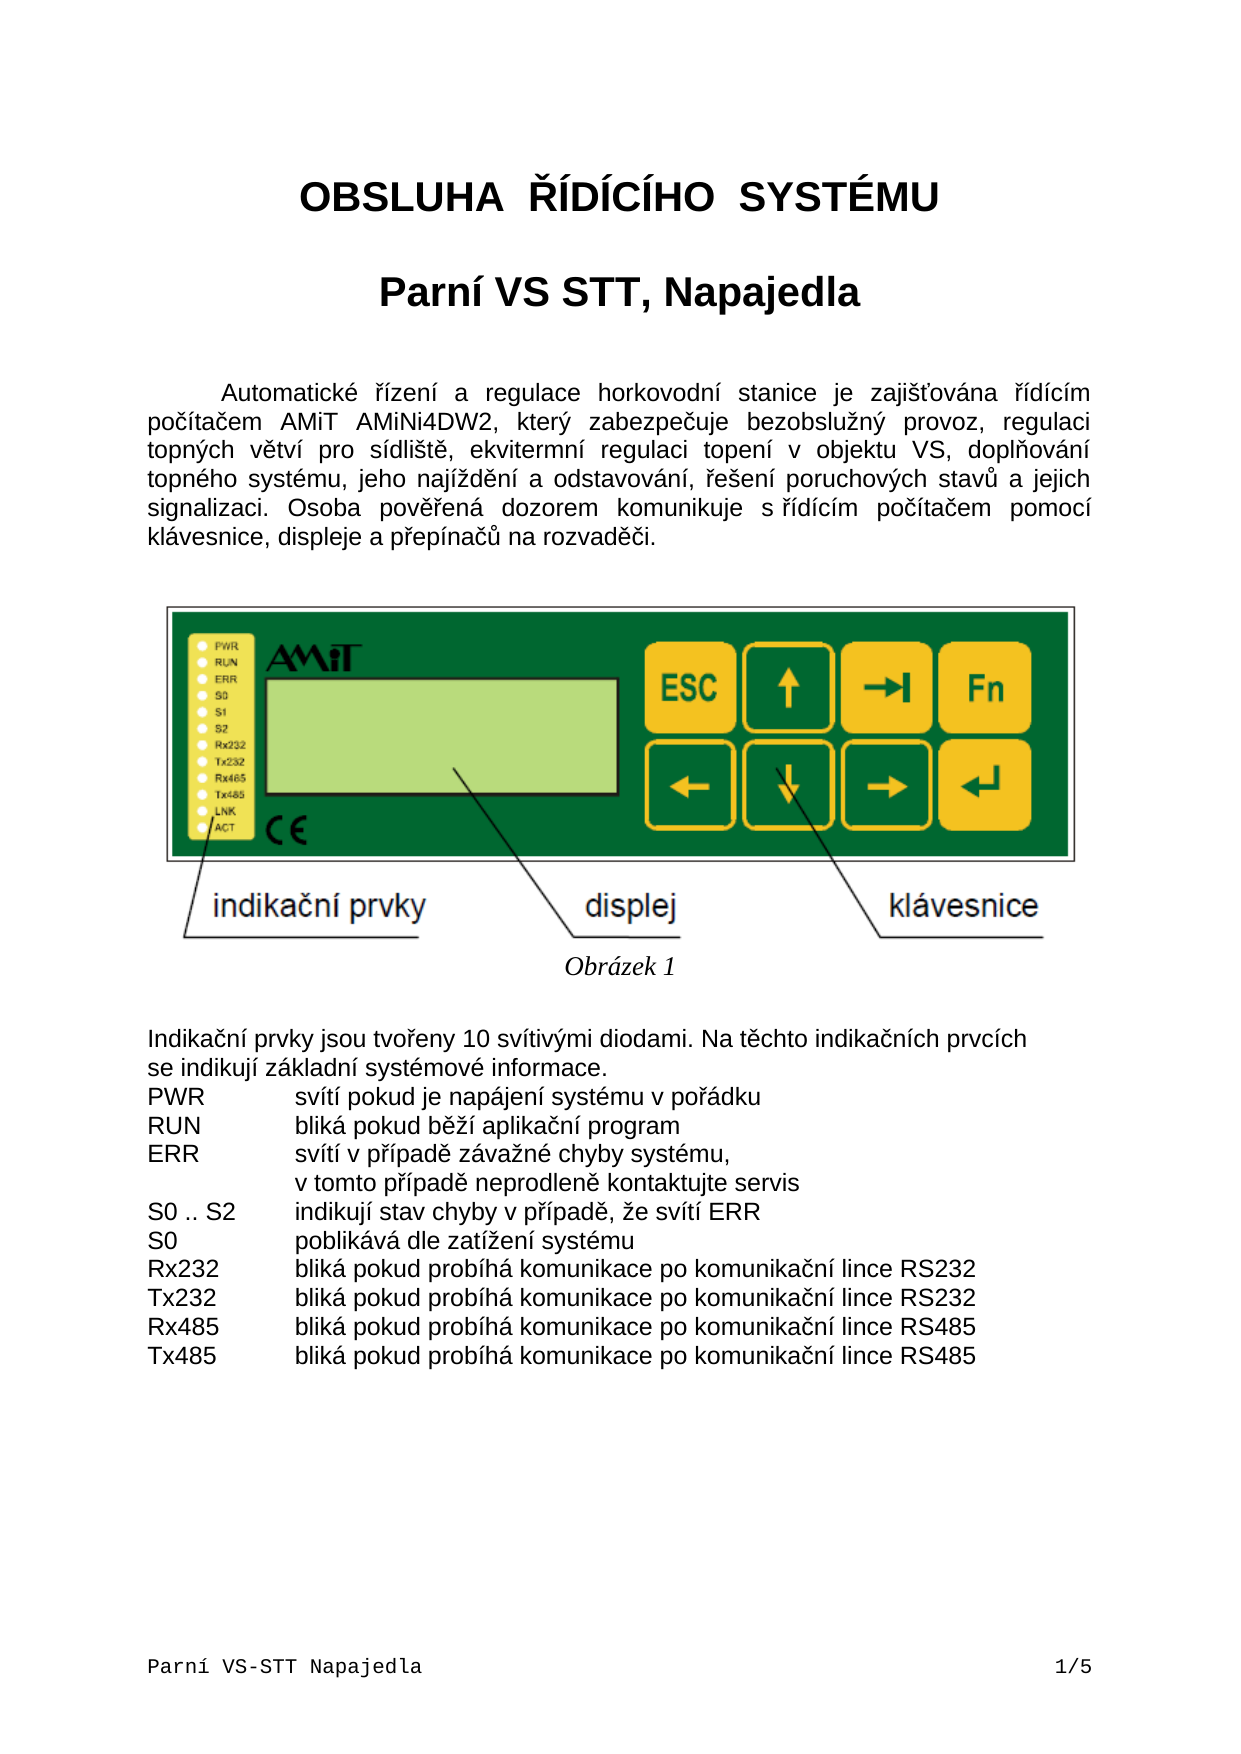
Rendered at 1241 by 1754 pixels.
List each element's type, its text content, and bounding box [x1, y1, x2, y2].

text Indikační prvky jsou tvořeny 10 svítivými diodami. Na těchto indikačních prvcích [147, 1024, 1093, 1053]
text Parní VS STT, Napajedla [147, 268, 1092, 316]
text Tx232 bliká pokud probíhá komunikace po komunikační lince RS232 [147, 1283, 1093, 1312]
text S0 .. S2 indikují stav chyby v případě, že svítí ERR [147, 1197, 1093, 1226]
text Rx232 bliká pokud probíhá komunikace po komunikační lince RS232 [147, 1254, 1093, 1283]
text Obrázek 1 [147, 950, 1093, 981]
text v tomto případě neprodleně kontaktujte servis [221, 1168, 1093, 1197]
text Rx485 bliká pokud probíhá komunikace po komunikační lince RS485 [147, 1312, 1093, 1341]
text S0 poblikává dle zatížení systému [147, 1226, 1093, 1254]
text Tx485 bliká pokud probíhá komunikace po komunikační lince RS485 [147, 1341, 1093, 1369]
text RUN bliká pokud běží aplikační program [147, 1111, 1093, 1139]
text se indikují základní systémové informace. [147, 1053, 1093, 1082]
text Automatické řízení a regulace horkovodní stanice je zajišťována řídícím počítačem AMiT AMiNi4DW2, který zabezpečuje bezobslužný provoz, regulaci topných větví pro sídliště, ekvitermní regulaci topení v objektu VS, doplňování topného systému, jeho najíždění a odstavování, řešení poruchových stavů a jejich signalizaci. Osoba pověřená dozorem komunikuje s řídícím počítačem pomocí klávesnice, displeje a přepínačů na rozvaděči. [147, 378, 1092, 551]
text PWR svítí pokud je napájení systému v pořádku [147, 1082, 1093, 1111]
text ERR svítí v případě závažné chyby systému, [147, 1139, 1093, 1168]
text OBSLUHA ŘÍDÍCÍHO SYSTÉMU [147, 172, 1092, 220]
